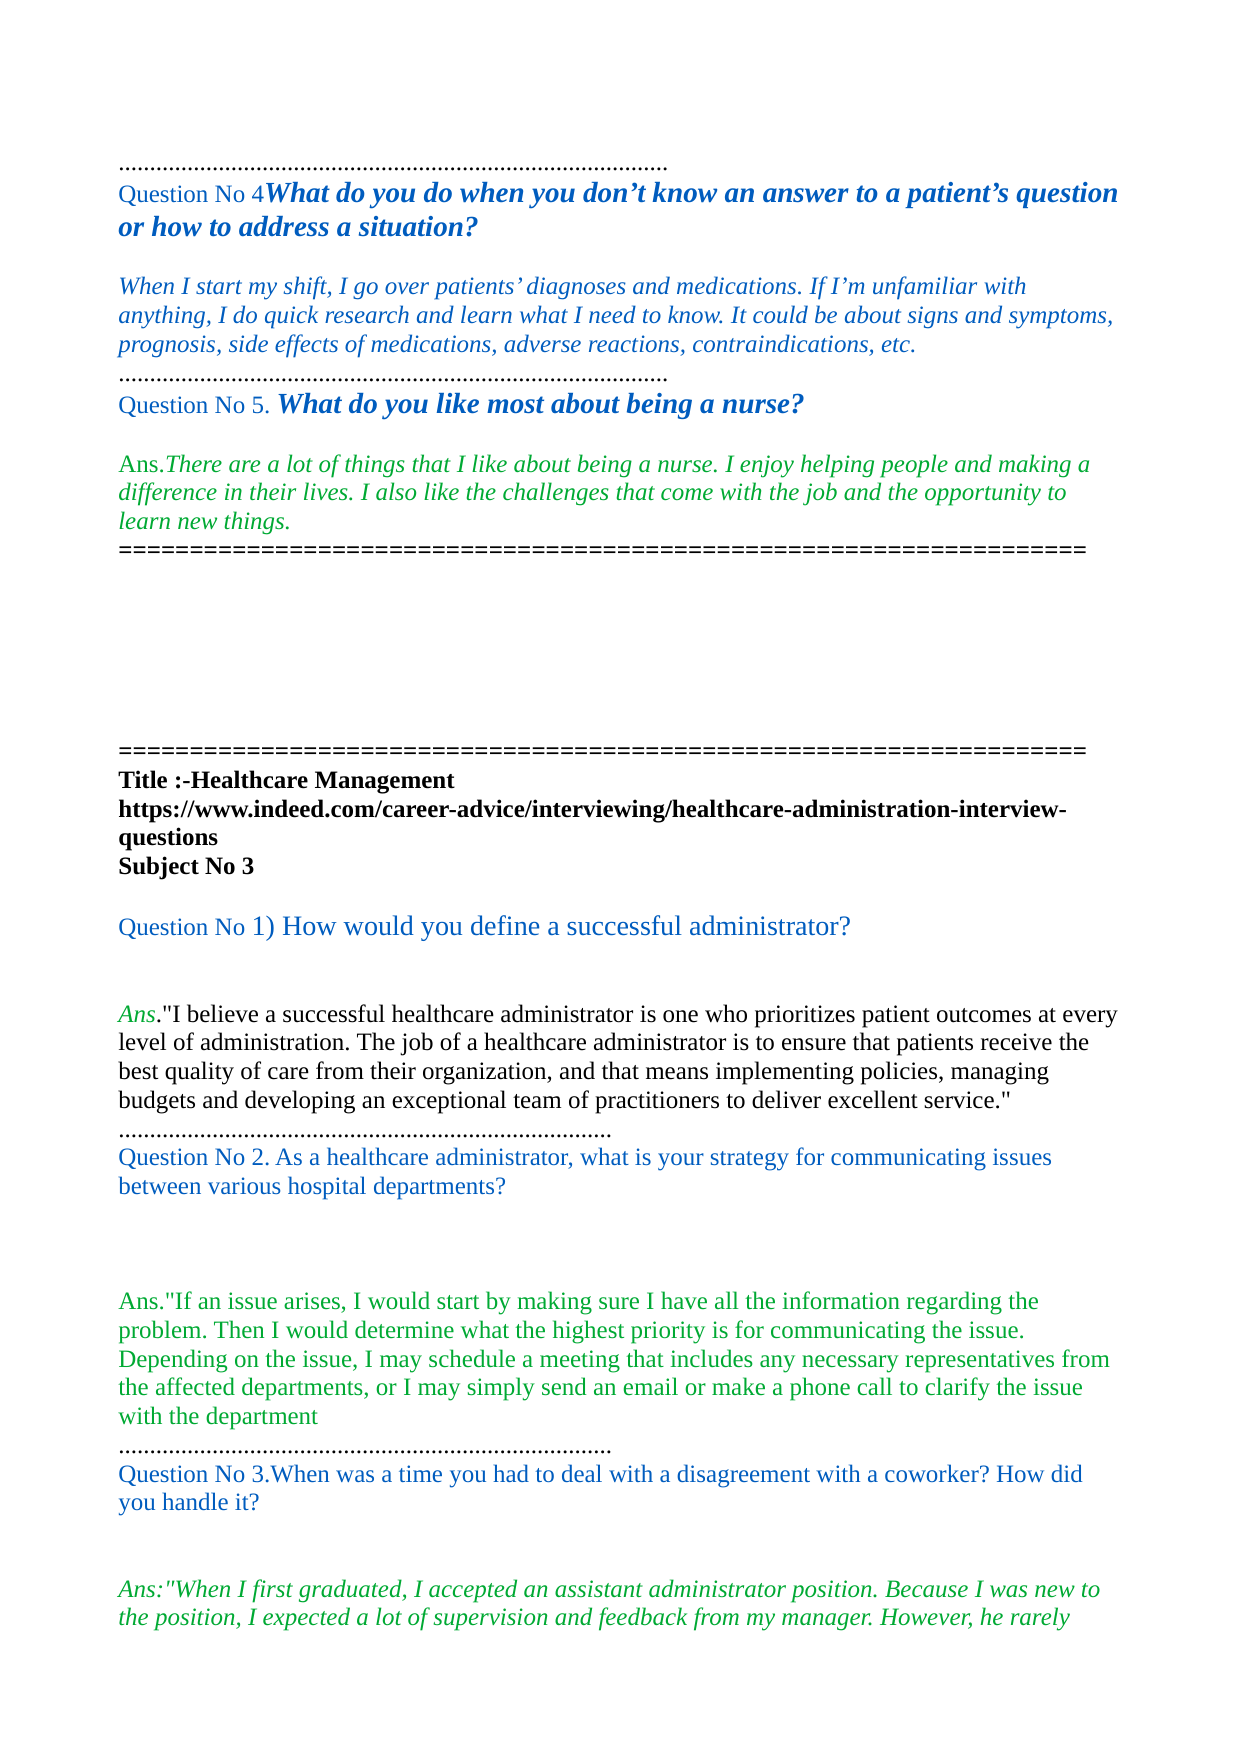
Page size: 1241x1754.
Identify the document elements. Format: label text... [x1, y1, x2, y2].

text ==================================================================== [118, 535, 1122, 564]
text Ans:"When I first graduated, I accepted an assistant administrator position. Because I was new to the position, I expected a lot of supervision and feedback from my manager. However, he rarely [118, 1574, 1122, 1631]
text ==================================================================== [118, 736, 1122, 765]
text Question No 1) How would you define a successful administrator? [118, 909, 1122, 941]
text When I start my shift, I go over patients’ diagnoses and medications. If I’m unfamiliar with anything, I do quick research and learn what I need to know. It could be about signs and symptoms, prognosis, side effects of medications, adverse reactions, contraindications, etc. [118, 271, 1122, 358]
text ........................................................................................ [118, 147, 1122, 176]
text Question No 2. As a healthcare administrator, what is your strategy for communicating issues between various hospital departments? [118, 1142, 1122, 1200]
text Question No 5. What do you like most about being a nurse? [118, 386, 1122, 420]
text Title :-Healthcare Management [118, 765, 1122, 794]
text ........................................................................................ [118, 358, 1122, 386]
text Ans.There are a lot of things that I like about being a nurse. I enjoy helping people and making a difference in their lives. I also like the challenges that come with the job and the opportunity to learn new things. [118, 449, 1122, 535]
text Question No 3.When was a time you had to deal with a disagreement with a coworker? How did you handle it? [118, 1459, 1122, 1516]
text Ans."I believe a successful healthcare administrator is one who prioritizes patient outcomes at every level of administration. The job of a healthcare administrator is to ensure that patients receive the best quality of care from their organization, and that means implementing policies, managing budgets and developing an exceptional team of practitioners to deliver excellent service." [118, 999, 1122, 1114]
text https://www.indeed.com/career-advice/interviewing/healthcare-administration-interview-questions [118, 794, 1122, 851]
text Question No 4What do you do when you don’t know an answer to a patient’s question or how to address a situation? [118, 176, 1122, 243]
text Subject No 3 [118, 851, 1122, 880]
text ............................................................................... [118, 1430, 1122, 1459]
text Ans."If an issue arises, I would start by making sure I have all the information regarding the problem. Then I would determine what the highest priority is for communicating the issue. Depending on the issue, I may schedule a meeting that includes any necessary representatives from the affected departments, or I may simply send an email or make a phone call to clarify the issue with the department [118, 1286, 1122, 1430]
text ............................................................................... [118, 1114, 1122, 1142]
